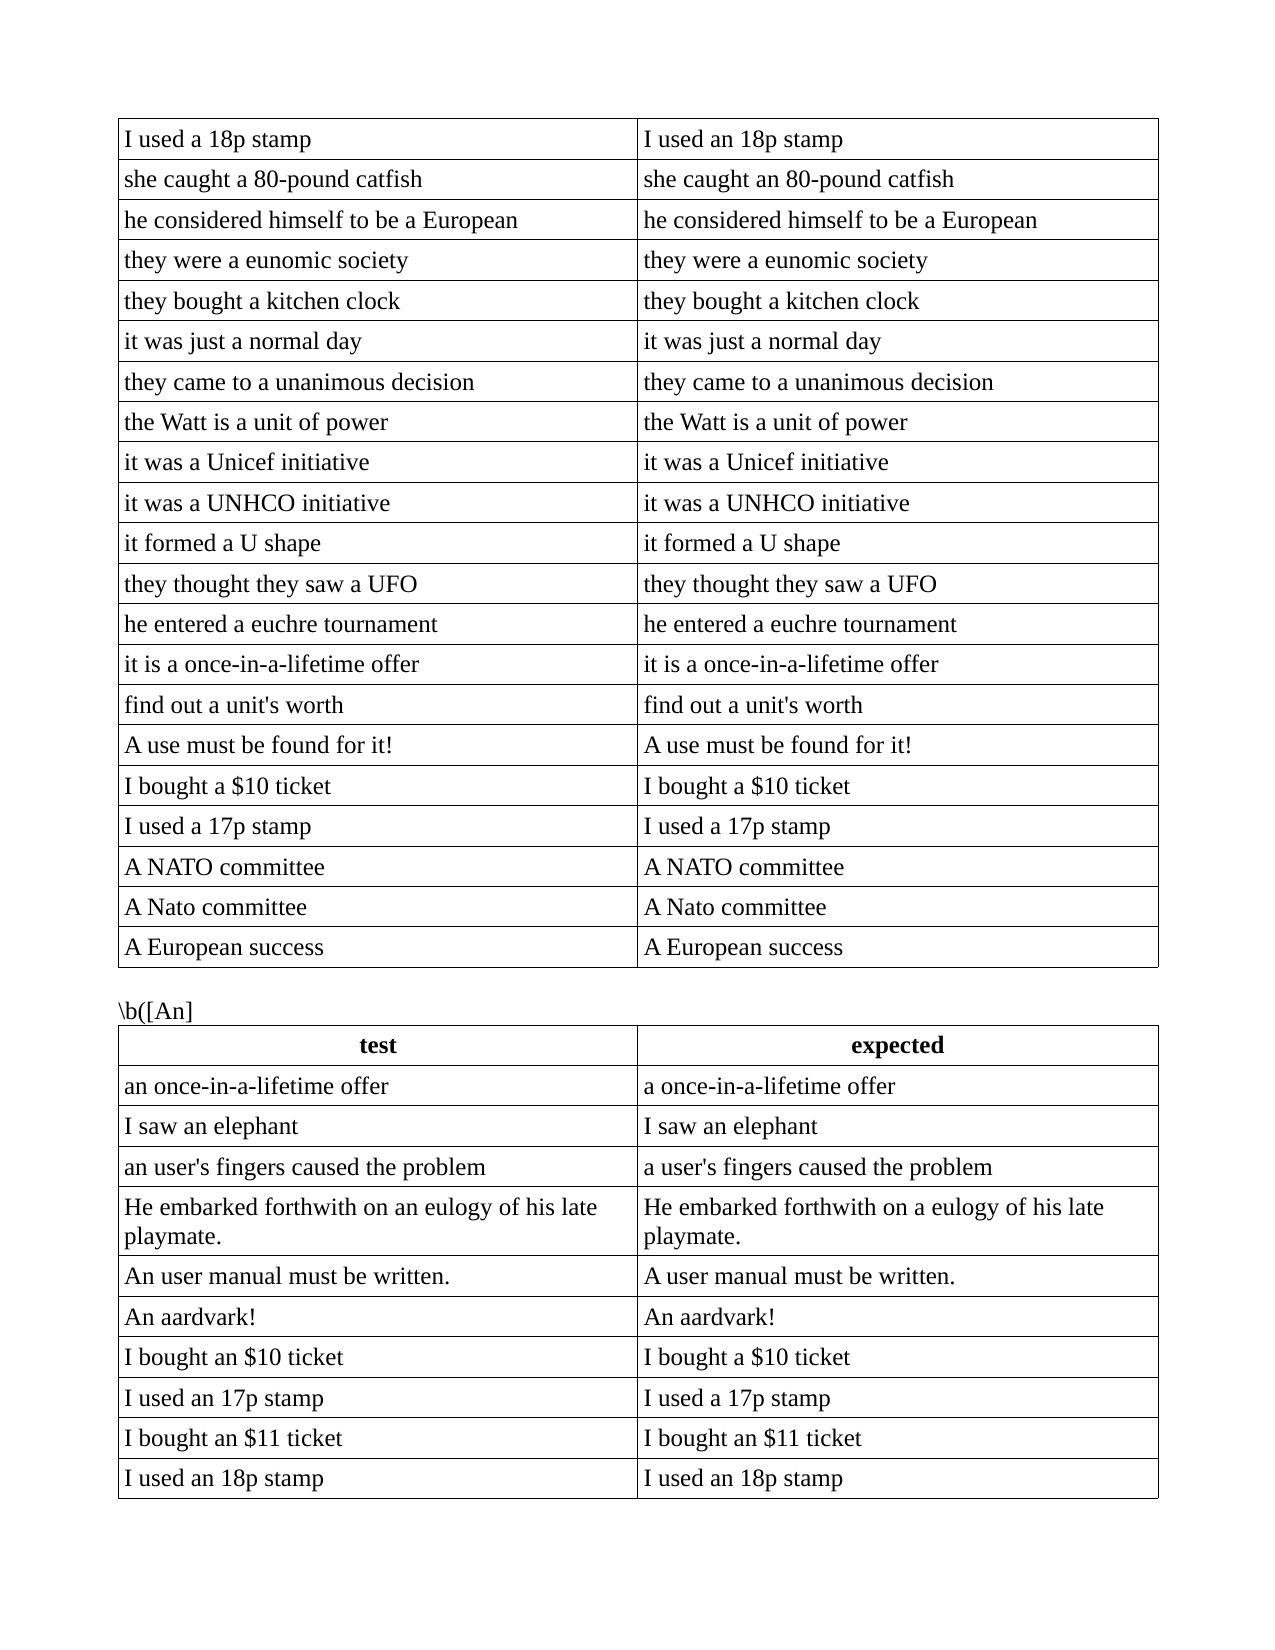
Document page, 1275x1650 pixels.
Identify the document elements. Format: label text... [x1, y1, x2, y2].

table_cell an user's fingers caused the problem [119, 1147, 637, 1186]
table_cell A use must be found for it! [119, 725, 637, 765]
table_cell An aardvark! [638, 1297, 1158, 1336]
table_cell A NATO committee [119, 847, 637, 886]
table_cell they bought a kitchen clock [638, 281, 1158, 320]
table_cell he considered himself to be a European [638, 200, 1158, 239]
table_cell he entered a euchre tournament [638, 604, 1158, 643]
table_cell A user manual must be written. [638, 1256, 1158, 1296]
table_cell I used an 18p stamp [119, 1459, 637, 1498]
table_cell find out a unit's worth [638, 685, 1158, 724]
text \b([An] [118, 996, 1157, 1024]
table_cell it formed a U shape [119, 523, 637, 563]
table_cell He embarked forthwith on an eulogy of his late playmate. [119, 1187, 637, 1255]
table_cell she caught a 80-pound catfish [119, 160, 637, 199]
table_cell I used a 18p stamp [119, 119, 637, 158]
table_cell find out a unit's worth [119, 685, 637, 724]
table_cell A Nato committee [119, 887, 637, 926]
table_cell it is a once-in-a-lifetime offer [119, 645, 637, 684]
table_cell I used an 17p stamp [119, 1378, 637, 1417]
table_cell he considered himself to be a European [119, 200, 637, 239]
table_cell it was a UNHCO initiative [638, 483, 1158, 522]
table_cell the Watt is a unit of power [638, 402, 1158, 441]
table_cell it is a once-in-a-lifetime offer [638, 645, 1158, 684]
table_cell A European success [119, 927, 637, 967]
table_cell the Watt is a unit of power [119, 402, 637, 441]
table_cell I bought an $11 ticket [638, 1418, 1158, 1457]
table_cell I bought an $11 ticket [119, 1418, 637, 1457]
table_cell they bought a kitchen clock [119, 281, 637, 320]
table_cell A use must be found for it! [638, 725, 1158, 765]
table_cell it formed a U shape [638, 523, 1158, 563]
table_cell I used an 18p stamp [638, 119, 1158, 158]
table_cell I bought a $10 ticket [119, 766, 637, 805]
table_cell A Nato committee [638, 887, 1158, 926]
table_cell it was just a normal day [638, 321, 1158, 361]
table_cell I used a 17p stamp [638, 806, 1158, 846]
table_cell it was a UNHCO initiative [119, 483, 637, 522]
table_cell An user manual must be written. [119, 1256, 637, 1296]
table_cell A European success [638, 927, 1158, 967]
table_cell it was just a normal day [119, 321, 637, 361]
table_cell it was a Unicef initiative [119, 442, 637, 482]
table_header test [119, 1026, 637, 1065]
table_cell I bought a $10 ticket [638, 1337, 1158, 1377]
table_cell a user's fingers caused the problem [638, 1147, 1158, 1186]
table_cell he entered a euchre tournament [119, 604, 637, 643]
table_cell they were a eunomic society [638, 240, 1158, 280]
table_cell she caught an 80-pound catfish [638, 160, 1158, 199]
table_cell I saw an elephant [119, 1106, 637, 1146]
table_header expected [638, 1026, 1158, 1065]
table_cell they were a eunomic society [119, 240, 637, 280]
table_cell it was a Unicef initiative [638, 442, 1158, 482]
table_cell An aardvark! [119, 1297, 637, 1336]
table_cell they thought they saw a UFO [638, 564, 1158, 603]
table_cell I saw an elephant [638, 1106, 1158, 1146]
table_cell I used a 17p stamp [638, 1378, 1158, 1417]
table_cell I used an 18p stamp [638, 1459, 1158, 1498]
table_cell a once-in-a-lifetime offer [638, 1066, 1158, 1105]
table_cell I used a 17p stamp [119, 806, 637, 846]
table_cell A NATO committee [638, 847, 1158, 886]
table_cell He embarked forthwith on a eulogy of his late playmate. [638, 1187, 1158, 1255]
table_cell I bought a $10 ticket [638, 766, 1158, 805]
table_cell they came to a unanimous decision [638, 362, 1158, 401]
table_cell I bought an $10 ticket [119, 1337, 637, 1377]
table_cell they thought they saw a UFO [119, 564, 637, 603]
table_cell they came to a unanimous decision [119, 362, 637, 401]
table_cell an once-in-a-lifetime offer [119, 1066, 637, 1105]
